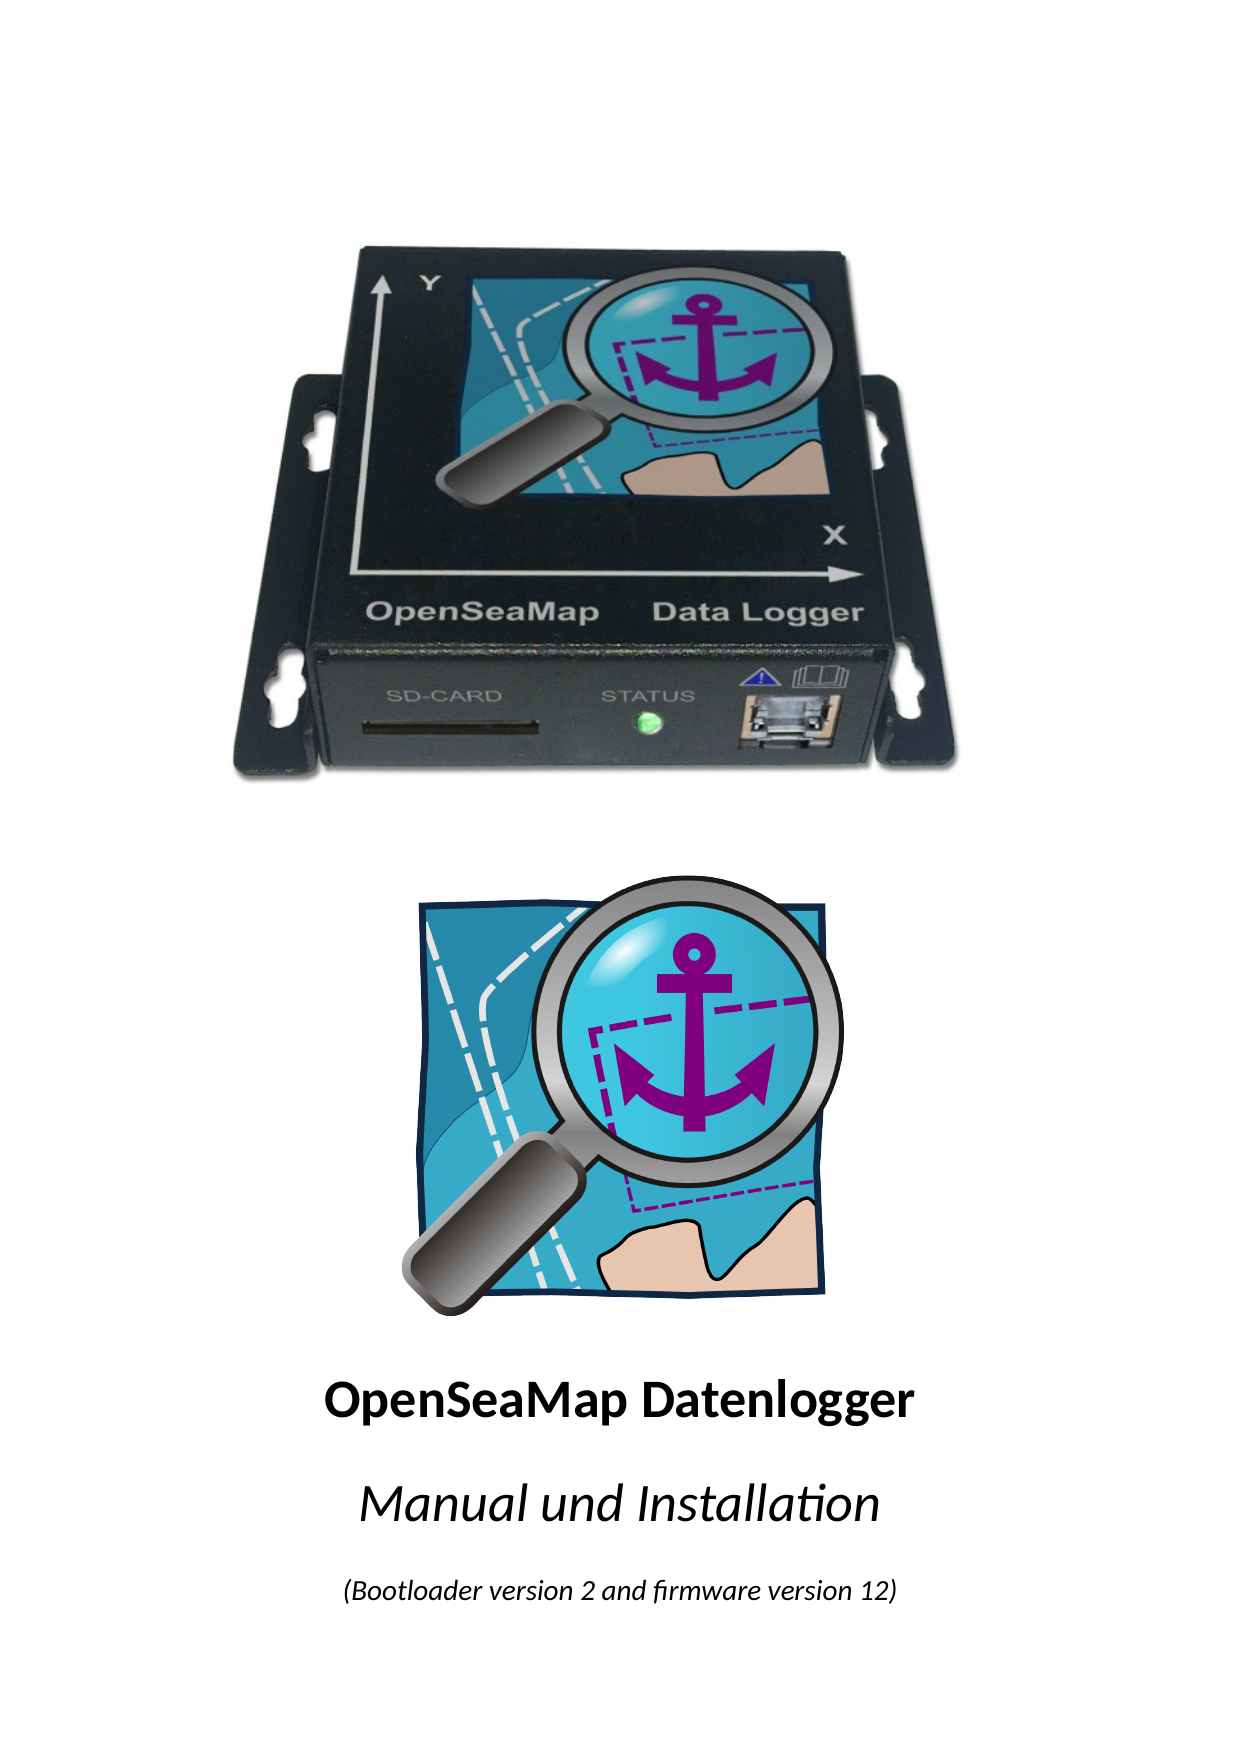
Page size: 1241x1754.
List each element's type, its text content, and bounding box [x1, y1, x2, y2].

picture [118, 118, 1122, 815]
subtitle Manual und Installation [118, 1469, 1122, 1535]
subtitle (Bootloader version 2 and firmware version 12) [118, 1572, 1122, 1608]
picture [384, 862, 857, 1335]
title OpenSeaMap Datenlogger [118, 1365, 1122, 1431]
